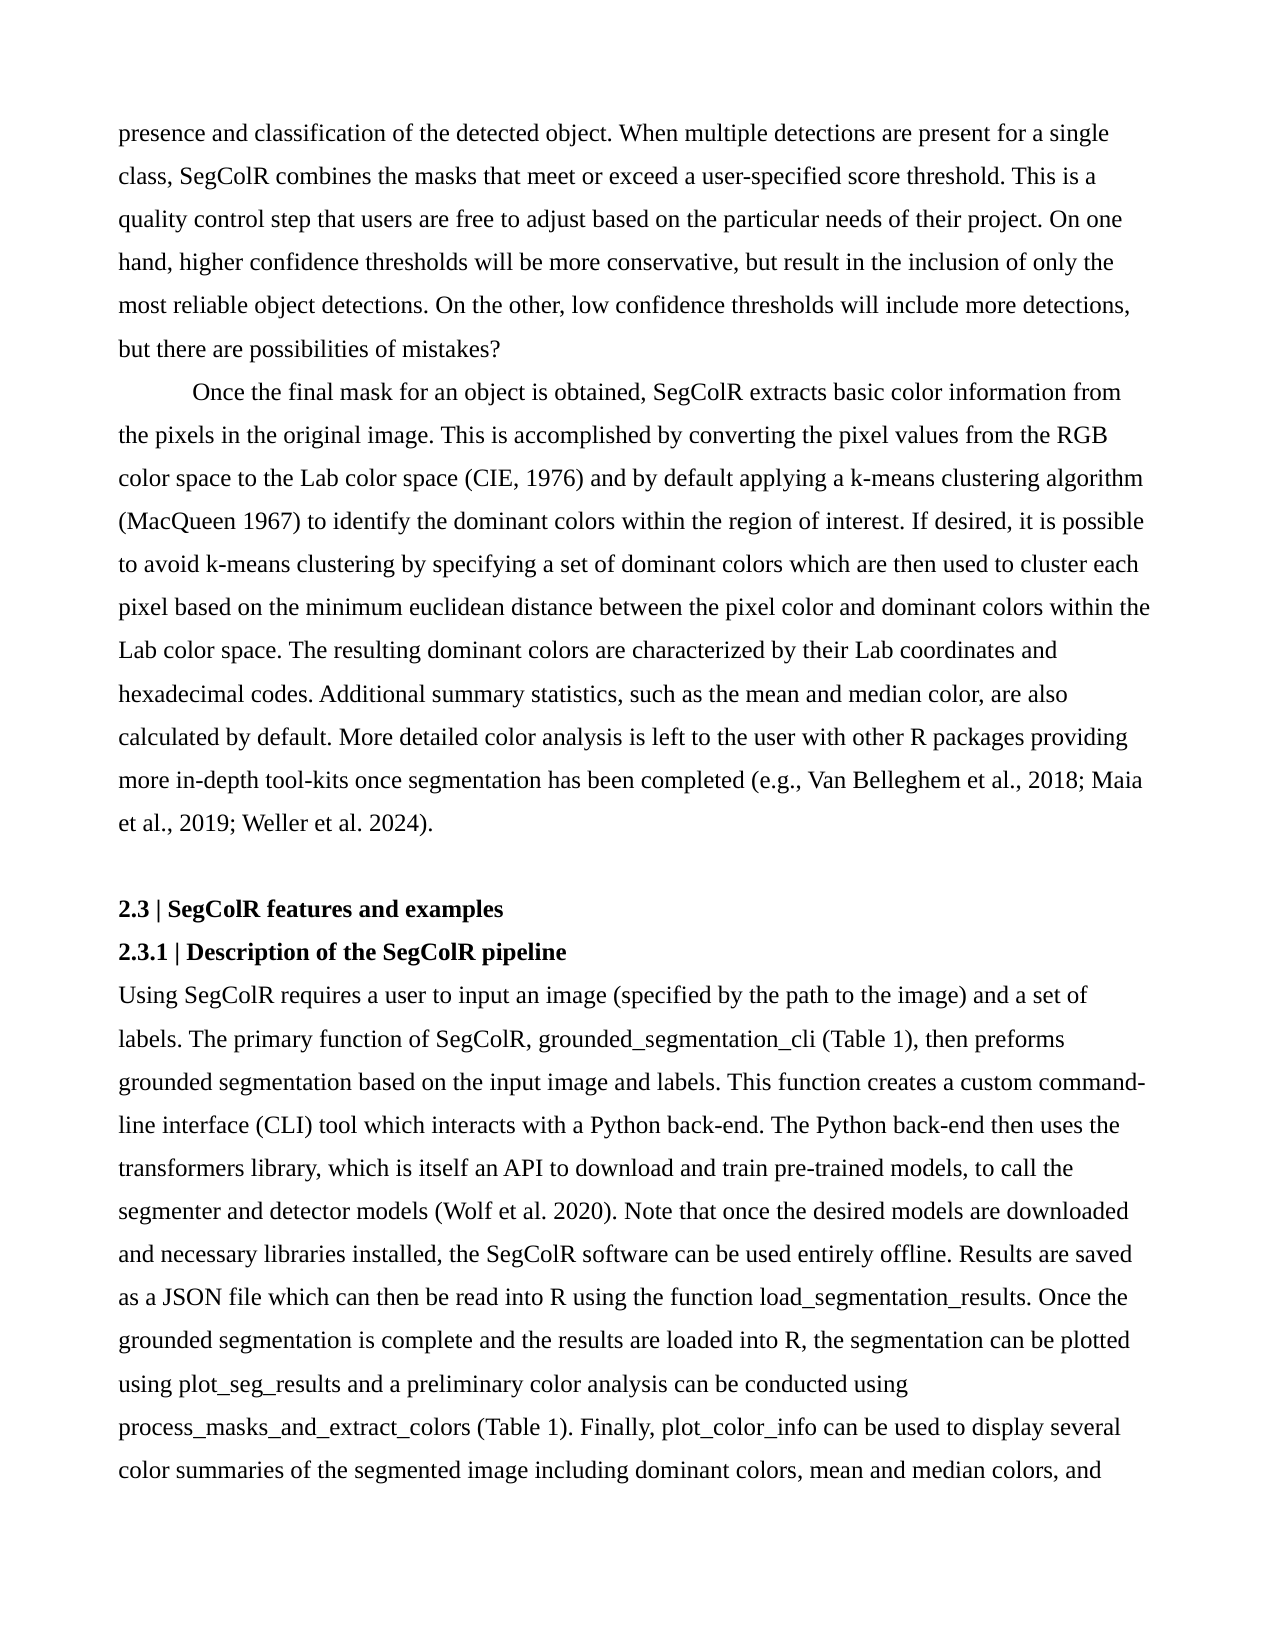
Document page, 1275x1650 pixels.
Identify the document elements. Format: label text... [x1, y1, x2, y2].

text Once the final mask for an object is obtained, SegColR extracts basic color information from the pixels in the original image. This is accomplished by converting the pixel values from the RGB color space to the Lab color space (CIE, 1976) and by default applying a k-means clustering algorithm (MacQueen 1967) to identify the dominant colors within the region of interest. If desired, it is possible to avoid k-means clustering by specifying a set of dominant colors which are then used to cluster each pixel based on the minimum euclidean distance between the pixel color and dominant colors within the Lab color space. The resulting dominant colors are characterized by their Lab coordinates and hexadecimal codes. Additional summary statistics, such as the mean and median color, are also calculated by default. More detailed color analysis is left to the user with other R packages providing more in-depth tool-kits once segmentation has been completed (e.g., Van Belleghem et al., 2018; Maia et al., 2019; Weller et al. 2024). [118, 377, 1157, 837]
text 2.3.1 | Description of the SegColR pipeline [118, 937, 1157, 966]
text Using SegColR requires a user to input an image (specified by the path to the image) and a set of labels. The primary function of SegColR, grounded_segmentation_cli (Table 1), then preforms grounded segmentation based on the input image and labels. This function creates a custom command-line interface (CLI) tool which interacts with a Python back-end. The Python back-end then uses the transformers library, which is itself an API to download and train pre-trained models, to call the segmenter and detector models (Wolf et al. 2020). Note that once the desired models are downloaded and necessary libraries installed, the SegColR software can be used entirely offline. Results are saved as a JSON file which can then be read into R using the function load_segmentation_results. Once the grounded segmentation is complete and the results are loaded into R, the segmentation can be plotted using plot_seg_results and a preliminary color analysis can be conducted using process_masks_and_extract_colors (Table 1). Finally, plot_color_info can be used to display several color summaries of the segmented image including dominant colors, mean and median colors, and [118, 981, 1157, 1484]
text presence and classification of the detected object. When multiple detections are present for a single class, SegColR combines the masks that meet or exceed a user-specified score threshold. This is a quality control step that users are free to adjust based on the particular needs of their project. On one hand, higher confidence thresholds will be more conservative, but result in the inclusion of only the most reliable object detections. On the other, low confidence thresholds will include more detections, but there are possibilities of mistakes? [118, 118, 1157, 362]
text 2.3 | SegColR features and examples [118, 894, 1157, 923]
